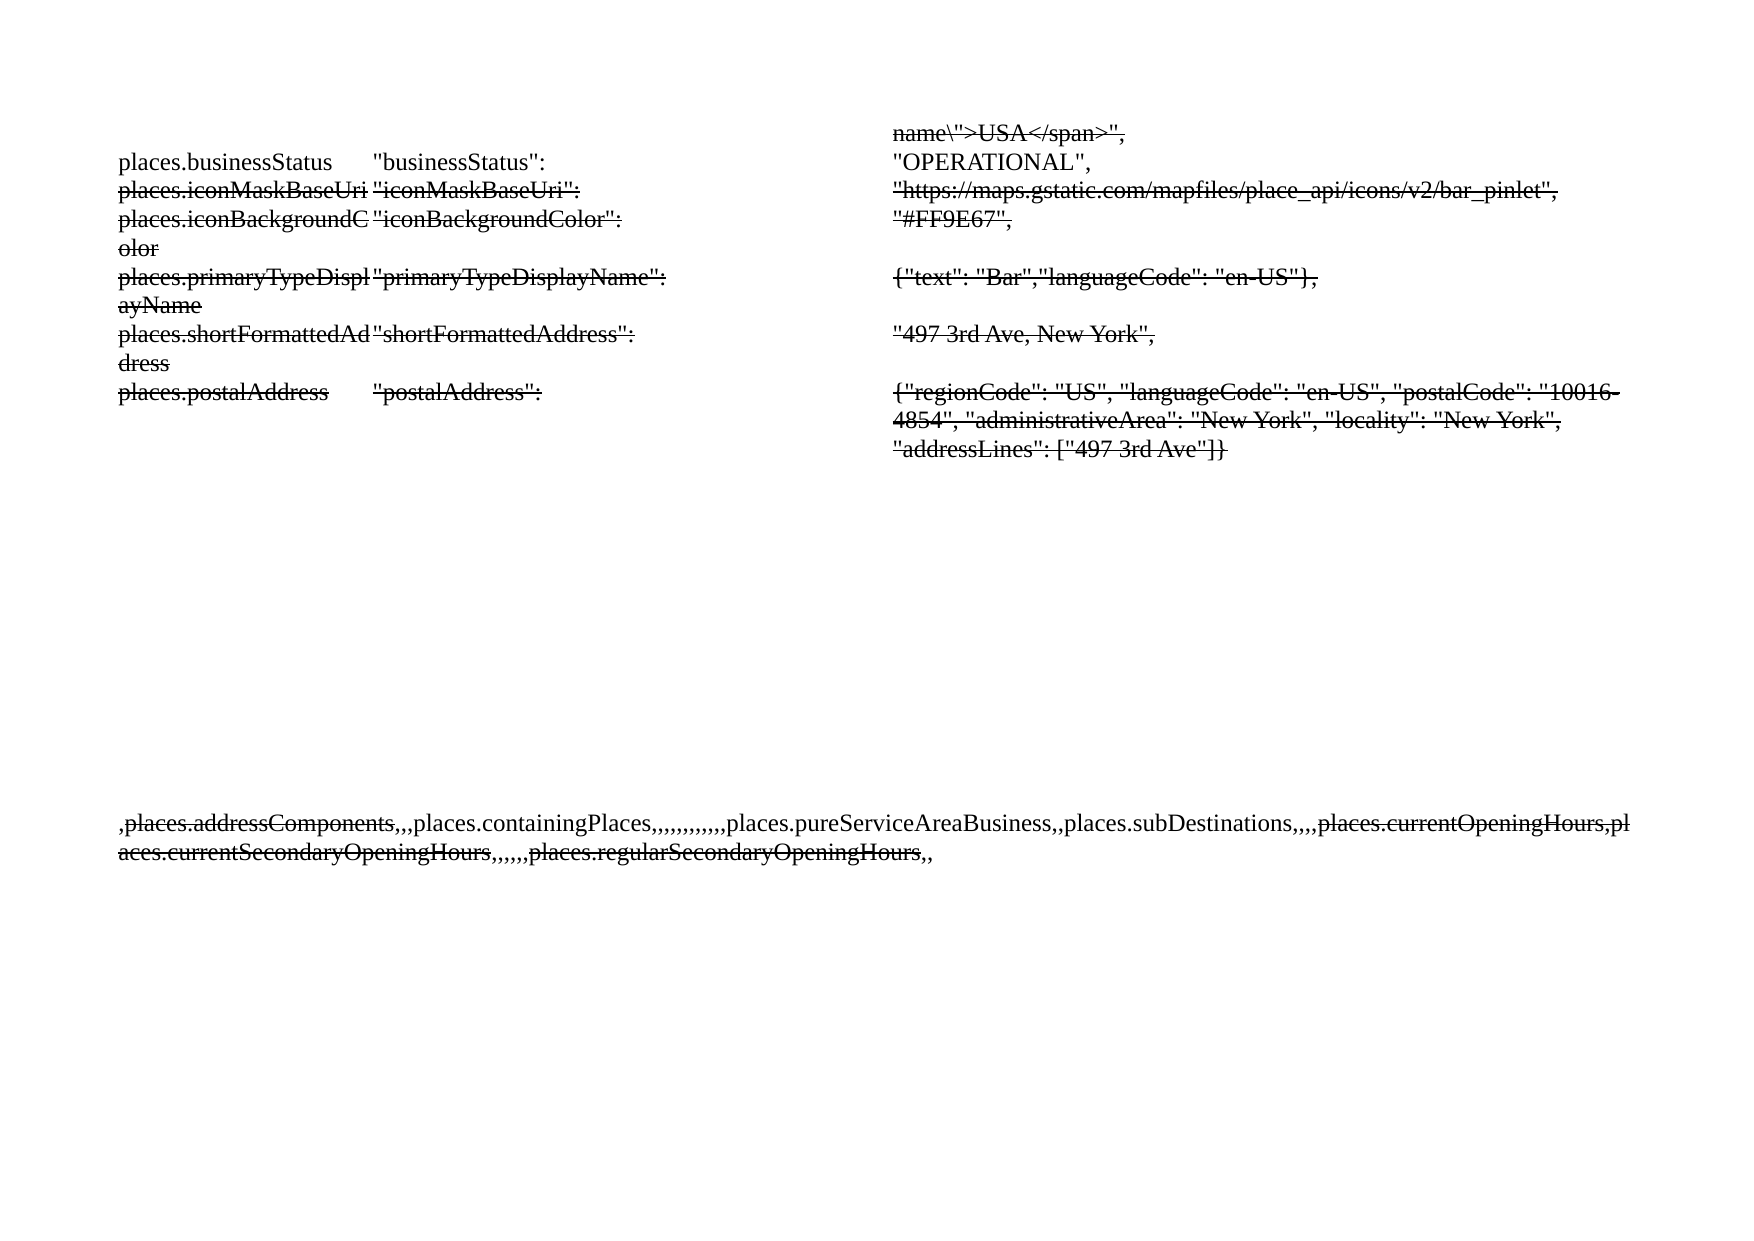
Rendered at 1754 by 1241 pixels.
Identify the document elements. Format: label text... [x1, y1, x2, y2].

table_cell [373, 463, 892, 492]
table_cell [373, 607, 892, 636]
table_cell [118, 664, 372, 693]
table_cell [118, 751, 372, 779]
table_cell {"regionCode": "US", "languageCode": "en-US", "postalCode": "10016-4854", "administrativeArea": "New York", "locality": "New York", "addressLines": ["497 3rd Ave"]} [892, 377, 1635, 463]
table_cell places.postalAddress [118, 377, 372, 463]
table_cell [892, 492, 1635, 521]
table_cell [892, 549, 1635, 578]
table_cell [373, 664, 892, 693]
table_cell [118, 492, 372, 521]
table_cell places.primaryTypeDisplayName [118, 262, 372, 319]
table_cell "postalAddress": [373, 377, 892, 463]
table_cell [373, 549, 892, 578]
table_cell [892, 521, 1635, 549]
table_cell [373, 492, 892, 521]
table_cell [892, 751, 1635, 779]
table_cell [118, 549, 372, 578]
table_cell [892, 636, 1635, 664]
table_cell [892, 463, 1635, 492]
table_cell [892, 722, 1635, 751]
table_cell [118, 578, 372, 607]
table_cell {"text": "Bar","languageCode": "en-US"}, [892, 262, 1635, 319]
table_cell "https://maps.gstatic.com/mapfiles/place_api/icons/v2/bar_pinlet", [892, 176, 1635, 204]
table_cell [118, 463, 372, 492]
table_cell [373, 636, 892, 664]
table_cell [118, 722, 372, 751]
table_cell "iconMaskBaseUri": [373, 176, 892, 204]
table_cell [892, 578, 1635, 607]
table_cell name\">USA</span>", [892, 118, 1635, 147]
table_cell [373, 722, 892, 751]
table_cell places.businessStatus [118, 147, 372, 176]
table_cell [373, 521, 892, 549]
table_cell [118, 636, 372, 664]
table_cell "#FF9E67", [892, 204, 1635, 262]
table_cell "OPERATIONAL", [892, 147, 1635, 176]
table_cell "primaryTypeDisplayName": [373, 262, 892, 319]
table_cell [373, 693, 892, 722]
table_cell [892, 664, 1635, 693]
table_cell "497 3rd Ave, New York", [892, 319, 1635, 377]
table_cell [118, 779, 372, 808]
table_cell "iconBackgroundColor": [373, 204, 892, 262]
table_cell [373, 118, 892, 147]
text ,places.addressComponents,,,places.containingPlaces,,,,,,,,,,,,places.pureServiceAreaBusiness,,places.subDestinations,,,,places.currentOpeningHours,places.currentSecondaryOpeningHours,,,,,,places.regularSecondaryOpeningHours,, [118, 808, 1636, 866]
table_cell [892, 693, 1635, 722]
table_cell [118, 118, 372, 147]
table_cell [373, 751, 892, 779]
table_cell "businessStatus": [373, 147, 892, 176]
table_cell places.iconMaskBaseUri [118, 176, 372, 204]
table_cell places.shortFormattedAddress [118, 319, 372, 377]
table_cell places.iconBackgroundColor [118, 204, 372, 262]
table_cell [373, 578, 892, 607]
table_cell [118, 607, 372, 636]
table_cell [118, 693, 372, 722]
table_cell [373, 779, 892, 808]
table_cell "shortFormattedAddress": [373, 319, 892, 377]
table_cell [892, 607, 1635, 636]
table_cell [892, 779, 1635, 808]
table_cell [118, 521, 372, 549]
